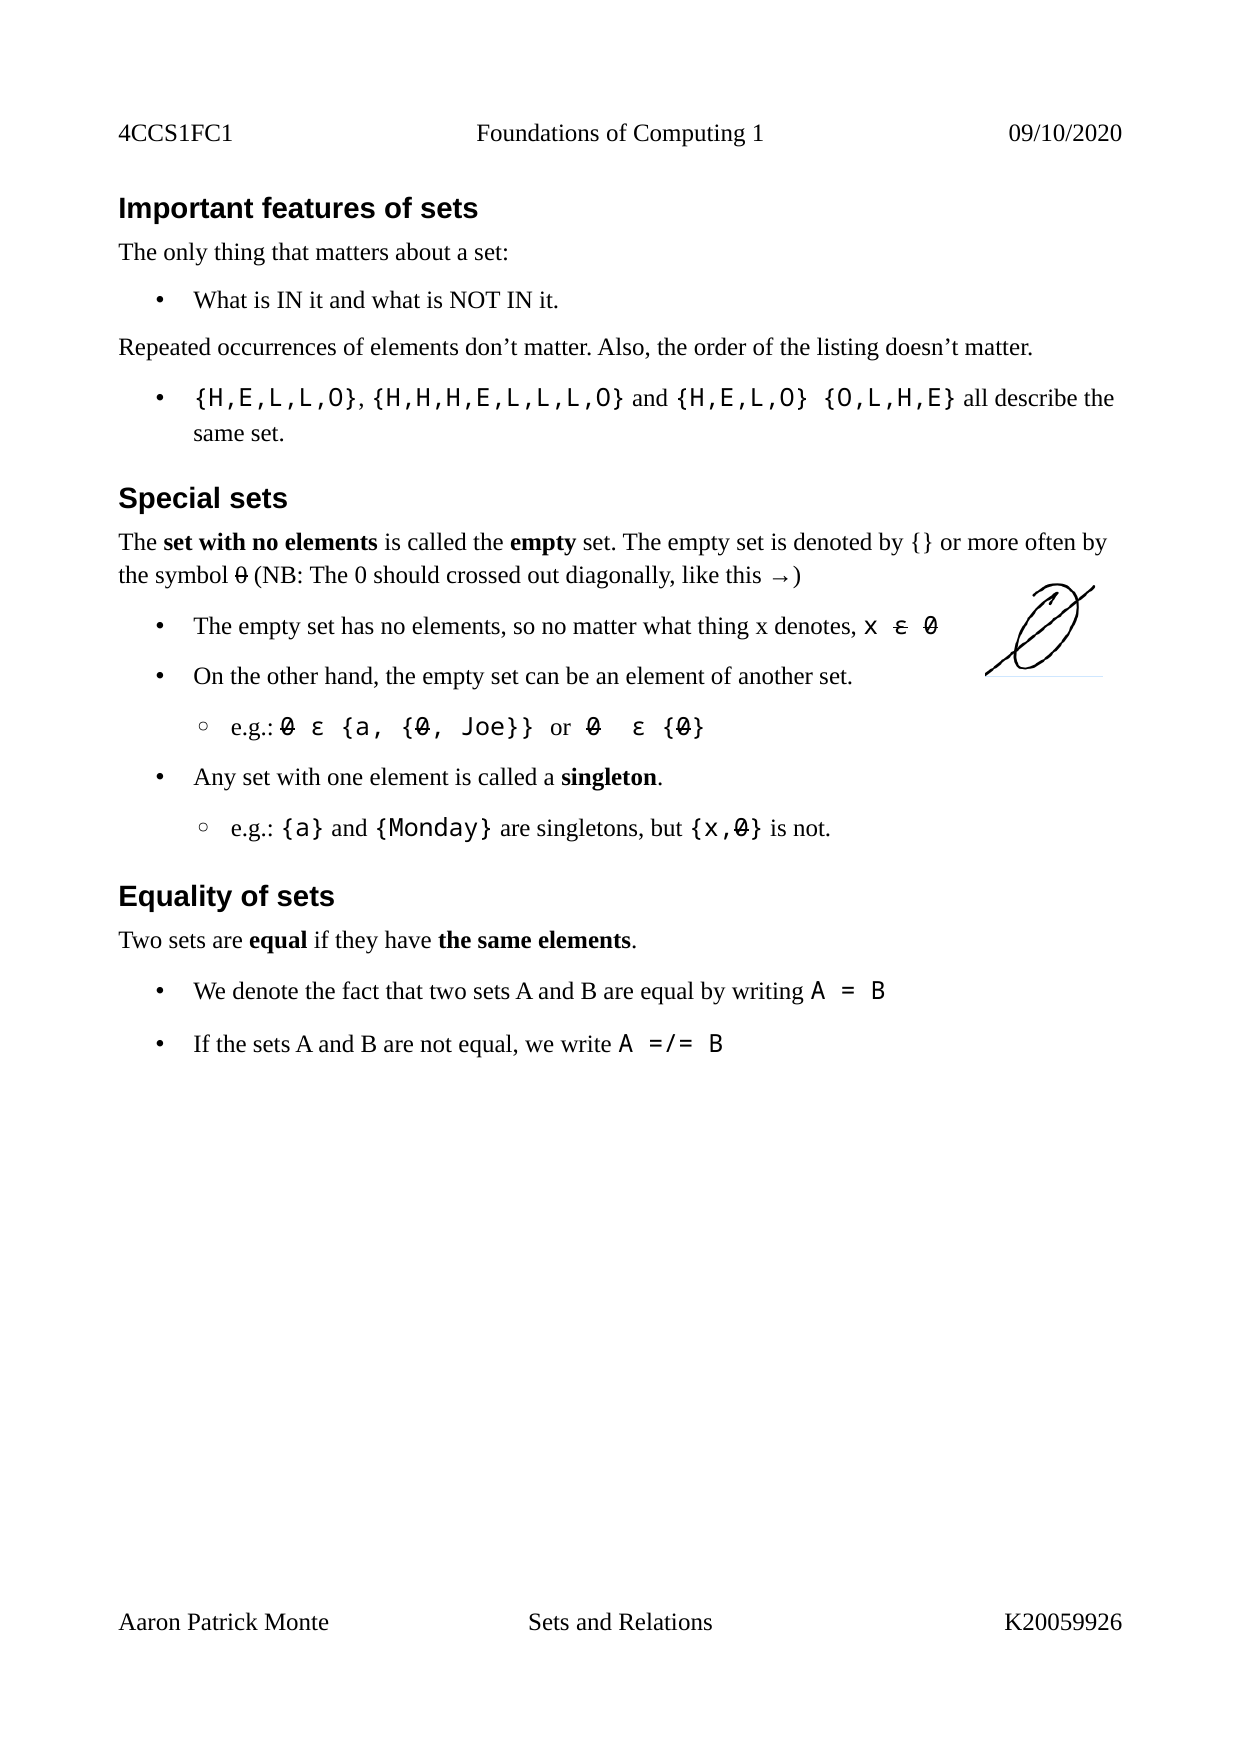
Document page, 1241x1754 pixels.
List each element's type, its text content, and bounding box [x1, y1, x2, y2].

text Two sets are equal if they have the same elements. [118, 925, 1122, 953]
list If the sets A and B are not equal, we write A =/= B [156, 1026, 1122, 1060]
list On the other hand, the empty set can be an element of another set. [156, 661, 1122, 690]
list The empty set has no elements, so no matter what thing x denotes, x ϵ 0 [156, 607, 985, 641]
list {H,E,L,L,O}, {H,H,H,E,L,L,L,O} and {H,E,L,O} {O,L,H,E} all describe the same set. [156, 380, 1122, 447]
subtitle Important features of sets [118, 191, 1122, 225]
list What is IN it and what is NOT IN it. [156, 285, 1122, 313]
text The only thing that matters about a set: [118, 237, 1122, 266]
list We denote the fact that two sets A and B are equal by writing A = B [156, 972, 1122, 1006]
picture [985, 566, 1103, 677]
text Repeated occurrences of elements don’t matter. Also, the order of the listing doesn’t matter. [118, 332, 1122, 361]
subtitle Equality of sets [118, 878, 1122, 912]
list e.g.: {a} and {Monday} are singletons, but {x,0} is not. [193, 810, 1122, 844]
text The set with no elements is called the empty set. The empty set is denoted by {} or more often by the symbol 0 (NB: The 0 should crossed out diagonally, like this →) [118, 527, 1122, 588]
list Any set with one element is called a singleton. [156, 762, 1122, 791]
subtitle Special sets [118, 481, 1122, 514]
list e.g.: 0 ϵ {a, {0, Joe}} or 0 ϵ {0} [193, 709, 1122, 743]
